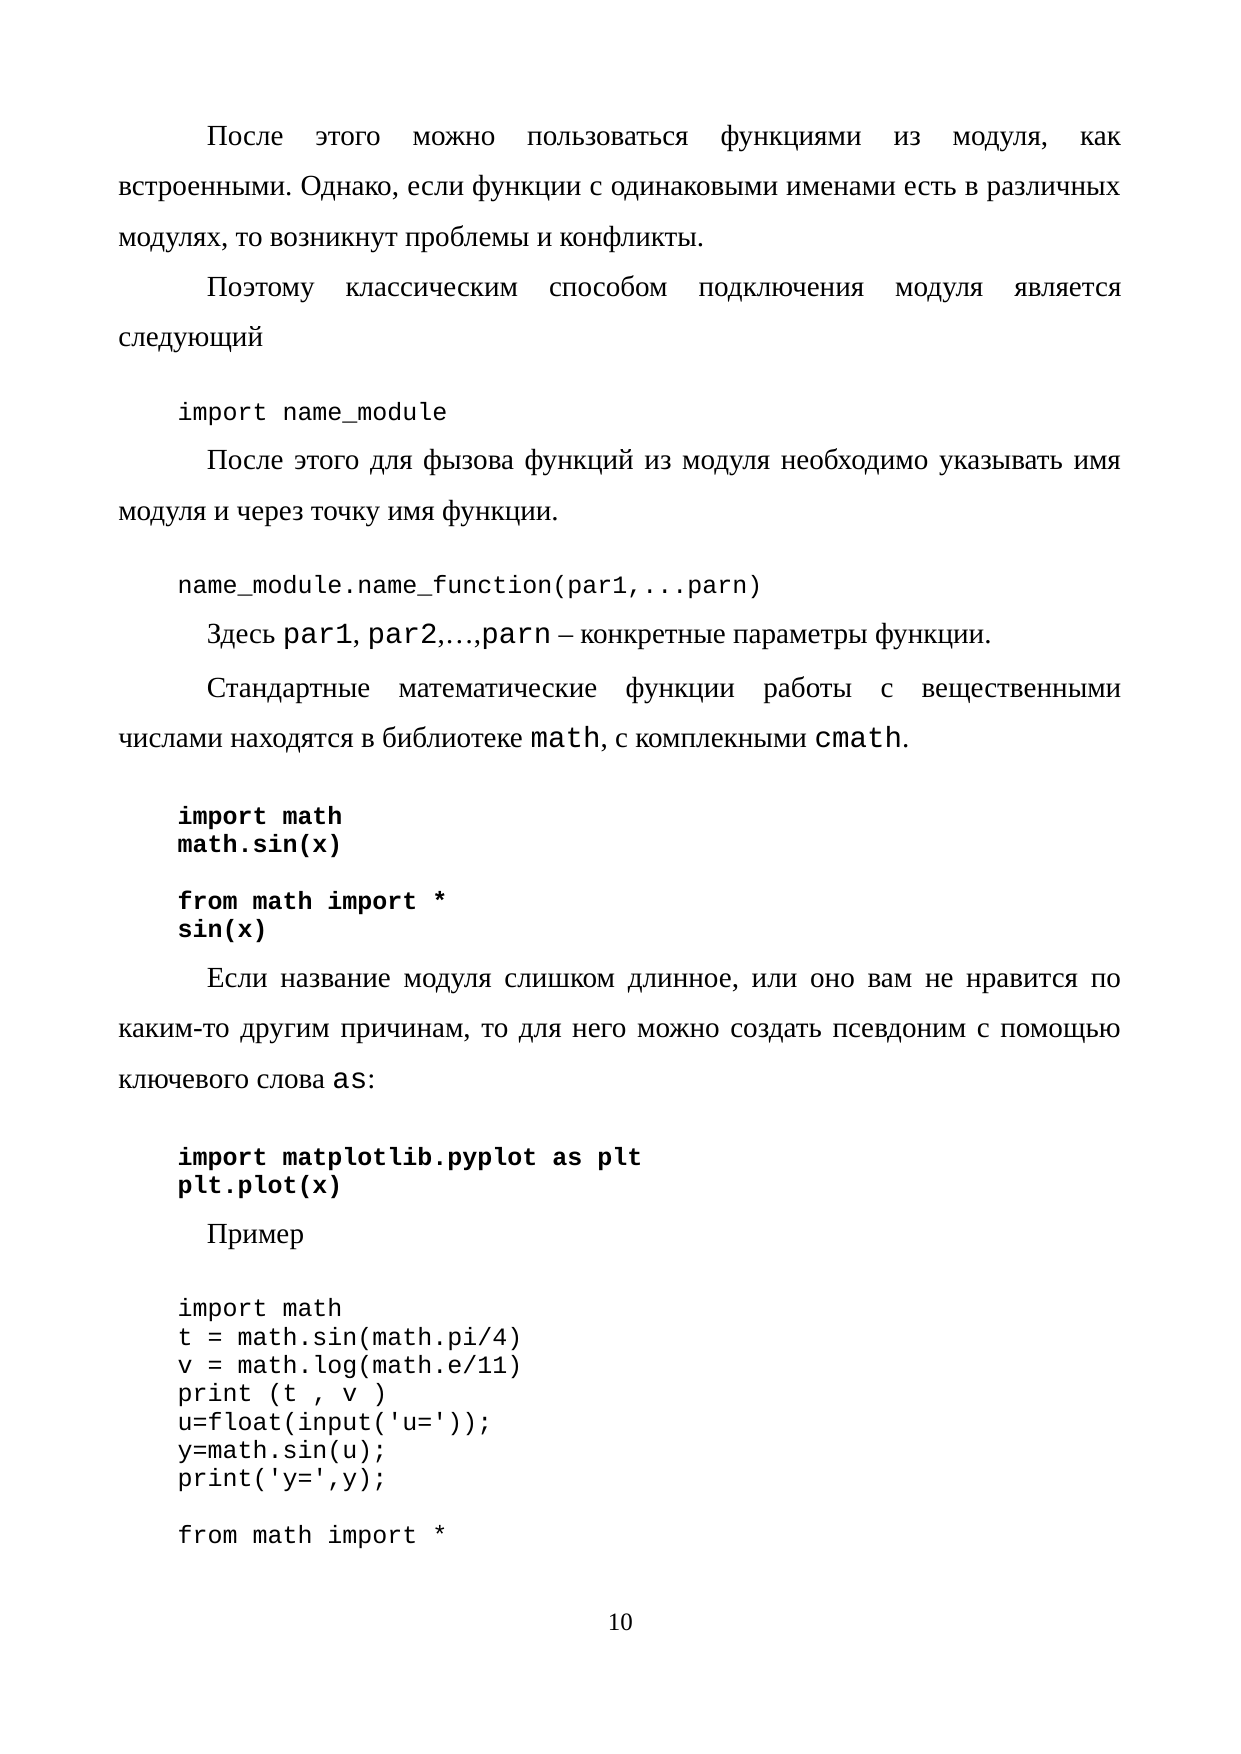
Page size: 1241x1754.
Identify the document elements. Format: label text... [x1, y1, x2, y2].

text math.sin(x) [177, 832, 1122, 860]
text Пример [118, 1216, 1122, 1249]
text t = math.sin(math.pi/4) [177, 1324, 1122, 1352]
text v = math.log(math.e/11) [177, 1352, 1122, 1381]
text plt.plot(x) [177, 1173, 1122, 1201]
text import matplotlib.pyplot as plt [177, 1144, 1122, 1173]
text y=math.sin(u); [177, 1437, 1122, 1466]
text print (t , v ) [177, 1381, 1122, 1409]
text Стандартные математические функции работы с вещественными числами находятся в библиотеке math, с комплекными cmath. [118, 670, 1122, 756]
text Поэтому классическим способом подключения модуля является следующий [118, 269, 1122, 353]
text После этого для фызова функций из модуля необходимо указывать имя модуля и через точку имя функции. [118, 442, 1122, 526]
text name_module.name_function(par1,...parn) [177, 573, 1122, 601]
text import math [177, 1296, 1122, 1324]
text u=float(input('u=')); [177, 1409, 1122, 1437]
text После этого можно пользоваться функциями из модуля, как встроенными. Однако, если функции с одинаковыми именами есть в различных модулях, то возникнут проблемы и конфликты. [118, 118, 1122, 252]
text import math [177, 804, 1122, 832]
text sin(x) [177, 917, 1122, 945]
text import name_module [177, 399, 1122, 428]
text Здесь par1, par2,…,parn – конкретные параметры функции. [118, 616, 1122, 652]
text from math import * [177, 1522, 1122, 1551]
text from math import * [177, 889, 1122, 917]
text Если название модуля слишком длинное, или оно вам не нравится по каким-то другим причинам, то для него можно создать псевдоним с помощью ключевого слова as: [118, 960, 1122, 1097]
text print('y=',y); [177, 1466, 1122, 1494]
